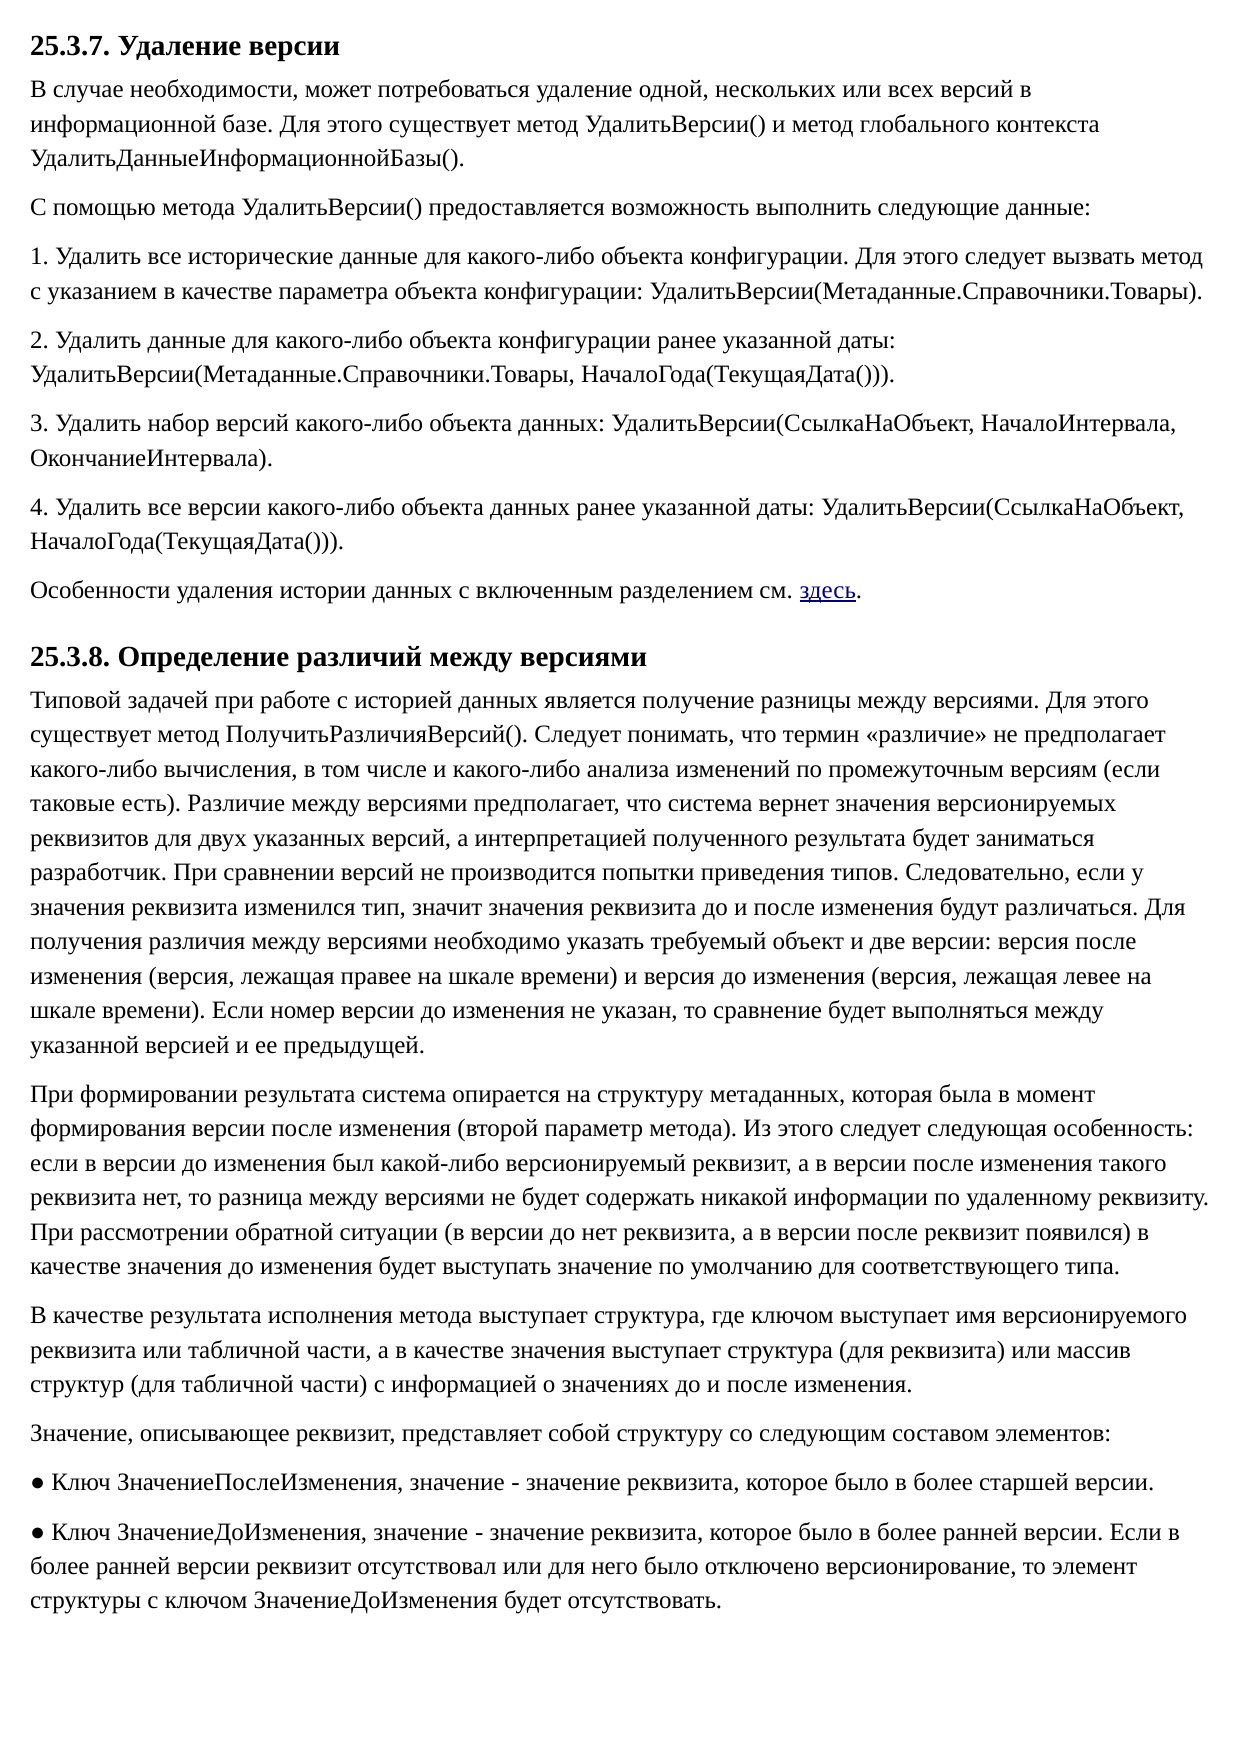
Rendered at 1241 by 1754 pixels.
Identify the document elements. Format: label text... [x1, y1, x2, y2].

subtitle 25.3.8. Определение различий между версиями [30, 639, 1211, 673]
text Особенности удаления истории данных с включенным разделением см. здесь. [30, 575, 1211, 604]
text В случае необходимости, может потребоваться удаление одной, нескольких или всех версий в информационной базе. Для этого существует метод УдалитьВерсии() и метод глобального контекста УдалитьДанныеИнформационнойБазы(). [30, 74, 1211, 172]
text Типовой задачей при работе с историей данных является получение разницы между версиями. Для этого существует метод ПолучитьРазличияВерсий(). Следует понимать, что термин «различие» не предполагает какого-либо вычисления, в том числе и какого-либо анализа изменений по промежуточным версиям (если таковые есть). Различие между версиями предполагает, что система вернет значения версионируемых реквизитов для двух указанных версий, а интерпретацией полученного результата будет заниматься разработчик. При сравнении версий не производится попытки приведения типов. Следовательно, если у значения реквизита изменился тип, значит значения реквизита до и после изменения будут различаться. Для получения различия между версиями необходимо указать требуемый объект и две версии: версия после изменения (версия, лежащая правее на шкале времени) и версия до изменения (версия, лежащая левее на шкале времени). Если номер версии до изменения не указан, то сравнение будет выполняться между указанной версией и ее предыдущей. [30, 685, 1211, 1059]
text 1. Удалить все исторические данные для какого-либо объекта конфигурации. Для этого следует вызвать метод с указанием в качестве параметра объекта конфигурации: УдалитьВерсии(Метаданные.Справочники.Товары). [30, 241, 1211, 304]
text 2. Удалить данные для какого-либо объекта конфигурации ранее указанной даты: УдалитьВерсии(Метаданные.Справочники.Товары, НачалоГода(ТекущаяДата())). [30, 325, 1211, 388]
text 4. Удалить все версии какого-либо объекта данных ранее указанной даты: УдалитьВерсии(СсылкаНаОбъект, НачалоГода(ТекущаяДата())). [30, 492, 1211, 555]
text ● Ключ ЗначениеДоИзменения, значение ‑ значение реквизита, которое было в более ранней версии. Если в более ранней версии реквизит отсутствовал или для него было отключено версионирование, то элемент структуры с ключом ЗначениеДоИзменения будет отсутствовать. [30, 1517, 1211, 1614]
text В качестве результата исполнения метода выступает структура, где ключом выступает имя версионируемого реквизита или табличной части, а в качестве значения выступает структура (для реквизита) или массив структур (для табличной части) с информацией о значениях до и после изменения. [30, 1300, 1211, 1398]
text С помощью метода УдалитьВерсии() предоставляется возможность выполнить следующие данные: [30, 192, 1211, 221]
subtitle 25.3.7. Удаление версии [30, 28, 1211, 62]
text 3. Удалить набор версий какого-либо объекта данных: УдалитьВерсии(СсылкаНаОбъект, НачалоИнтервала, ОкончаниеИнтервала). [30, 408, 1211, 472]
text При формировании результата система опирается на структуру метаданных, которая была в момент формирования версии после изменения (второй параметр метода). Из этого следует следующая особенность: если в версии до изменения был какой-либо версионируемый реквизит, а в версии после изменения такого реквизита нет, то разница между версиями не будет содержать никакой информации по удаленному реквизиту. При рассмотрении обратной ситуации (в версии до нет реквизита, а в версии после реквизит появился) в качестве значения до изменения будет выступать значение по умолчанию для соответствующего типа. [30, 1079, 1211, 1280]
text Значение, описывающее реквизит, представляет собой структуру со следующим составом элементов: [30, 1418, 1211, 1447]
text ● Ключ ЗначениеПослеИзменения, значение ‑ значение реквизита, которое было в более старшей версии. [30, 1467, 1211, 1496]
